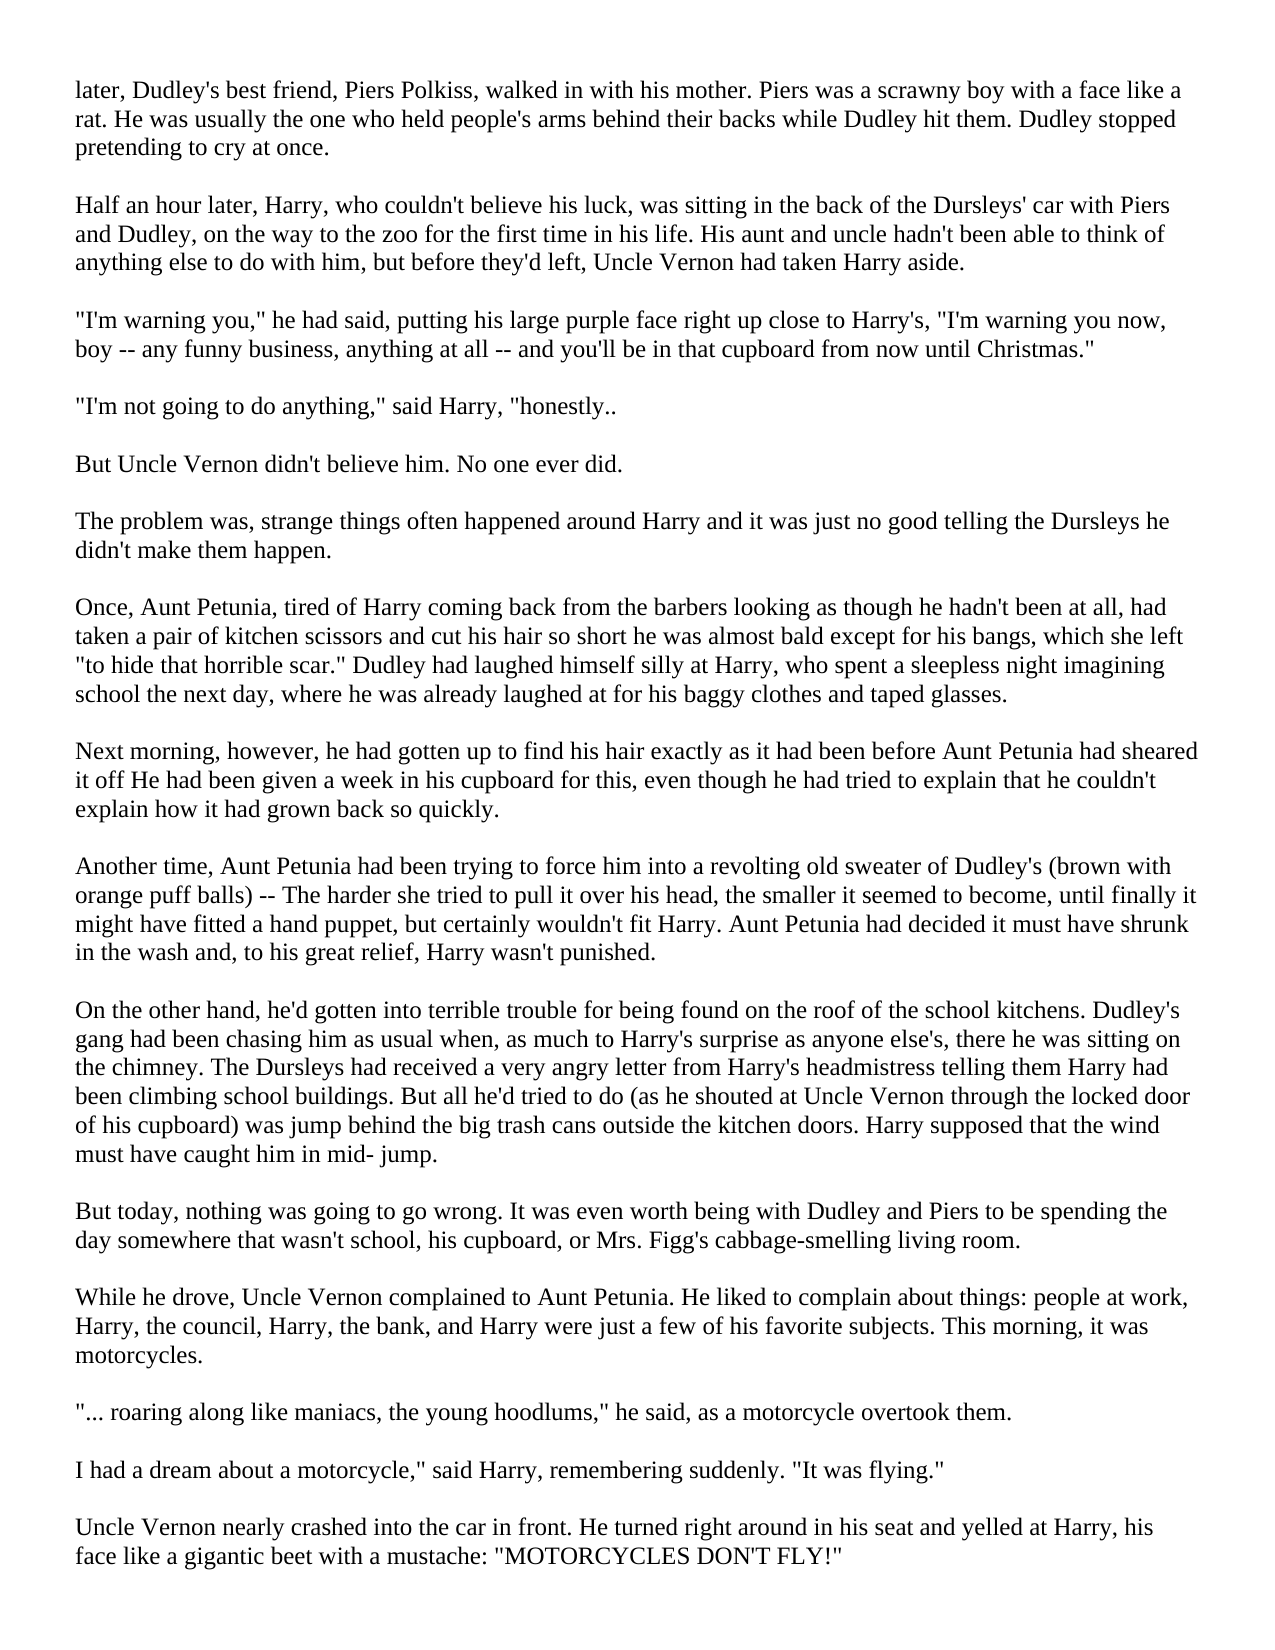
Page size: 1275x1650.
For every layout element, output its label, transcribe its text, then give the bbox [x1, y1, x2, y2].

text But today, nothing was going to go wrong. It was even worth being with Dudley and Piers to be spending the day somewhere that wasn't school, his cupboard, or Mrs. Figg's cabbage-smelling living room. [75, 1196, 1200, 1254]
text Another time, Aunt Petunia had been trying to force him into a revolting old sweater of Dudley's (brown with orange puff balls) -- The harder she tried to pull it over his head, the smaller it seemed to become, until finally it might have fitted a hand puppet, but certainly wouldn't fit Harry. Aunt Petunia had decided it must have shrunk in the wash and, to his great relief, Harry wasn't punished. [75, 851, 1200, 966]
text Next morning, however, he had gotten up to find his hair exactly as it had been before Aunt Petunia had sheared it off He had been given a week in his cupboard for this, even though he had tried to explain that he couldn't explain how it had grown back so quickly. [75, 736, 1200, 822]
text "I'm not going to do anything," said Harry, "honestly.. [75, 391, 1200, 420]
text "... roaring along like maniacs, the young hoodlums," he said, as a motorcycle overtook them. [75, 1397, 1200, 1426]
text While he drove, Uncle Vernon complained to Aunt Petunia. He liked to complain about things: people at work, Harry, the council, Harry, the bank, and Harry were just a few of his favorite subjects. This morning, it was motorcycles. [75, 1282, 1200, 1369]
text later, Dudley's best friend, Piers Polkiss, walked in with his mother. Piers was a scrawny boy with a face like a rat. He was usually the one who held people's arms behind their backs while Dudley hit them. Dudley stopped pretending to cry at once. [75, 75, 1200, 161]
text Once, Aunt Petunia, tired of Harry coming back from the barbers looking as though he hadn't been at all, had taken a pair of kitchen scissors and cut his hair so short he was almost bald except for his bangs, which she left "to hide that horrible scar." Dudley had laughed himself silly at Harry, who spent a sleepless night imagining school the next day, where he was already laughed at for his baggy clothes and taped glasses. [75, 592, 1200, 707]
text Uncle Vernon nearly crashed into the car in front. He turned right around in his seat and yelled at Harry, his face like a gigantic beet with a mustache: "MOTORCYCLES DON'T FLY!" [75, 1512, 1200, 1570]
text But Uncle Vernon didn't believe him. No one ever did. [75, 449, 1200, 477]
text On the other hand, he'd gotten into terrible trouble for being found on the roof of the school kitchens. Dudley's gang had been chasing him as usual when, as much to Harry's surprise as anyone else's, there he was sitting on the chimney. The Dursleys had received a very angry letter from Harry's headmistress telling them Harry had been climbing school buildings. But all he'd tried to do (as he shouted at Uncle Vernon through the locked door of his cupboard) was jump behind the big trash cans outside the kitchen doors. Harry supposed that the wind must have caught him in mid- jump. [75, 995, 1200, 1167]
text Half an hour later, Harry, who couldn't believe his luck, was sitting in the back of the Dursleys' car with Piers and Dudley, on the way to the zoo for the first time in his life. His aunt and uncle hadn't been able to think of anything else to do with him, but before they'd left, Uncle Vernon had taken Harry aside. [75, 190, 1200, 276]
text "I'm warning you," he had said, putting his large purple face right up close to Harry's, "I'm warning you now, boy -- any funny business, anything at all -- and you'll be in that cupboard from now until Christmas." [75, 305, 1200, 362]
text I had a dream about a motorcycle," said Harry, remembering suddenly. "It was flying." [75, 1455, 1200, 1484]
text The problem was, strange things often happened around Harry and it was just no good telling the Dursleys he didn't make them happen. [75, 506, 1200, 564]
